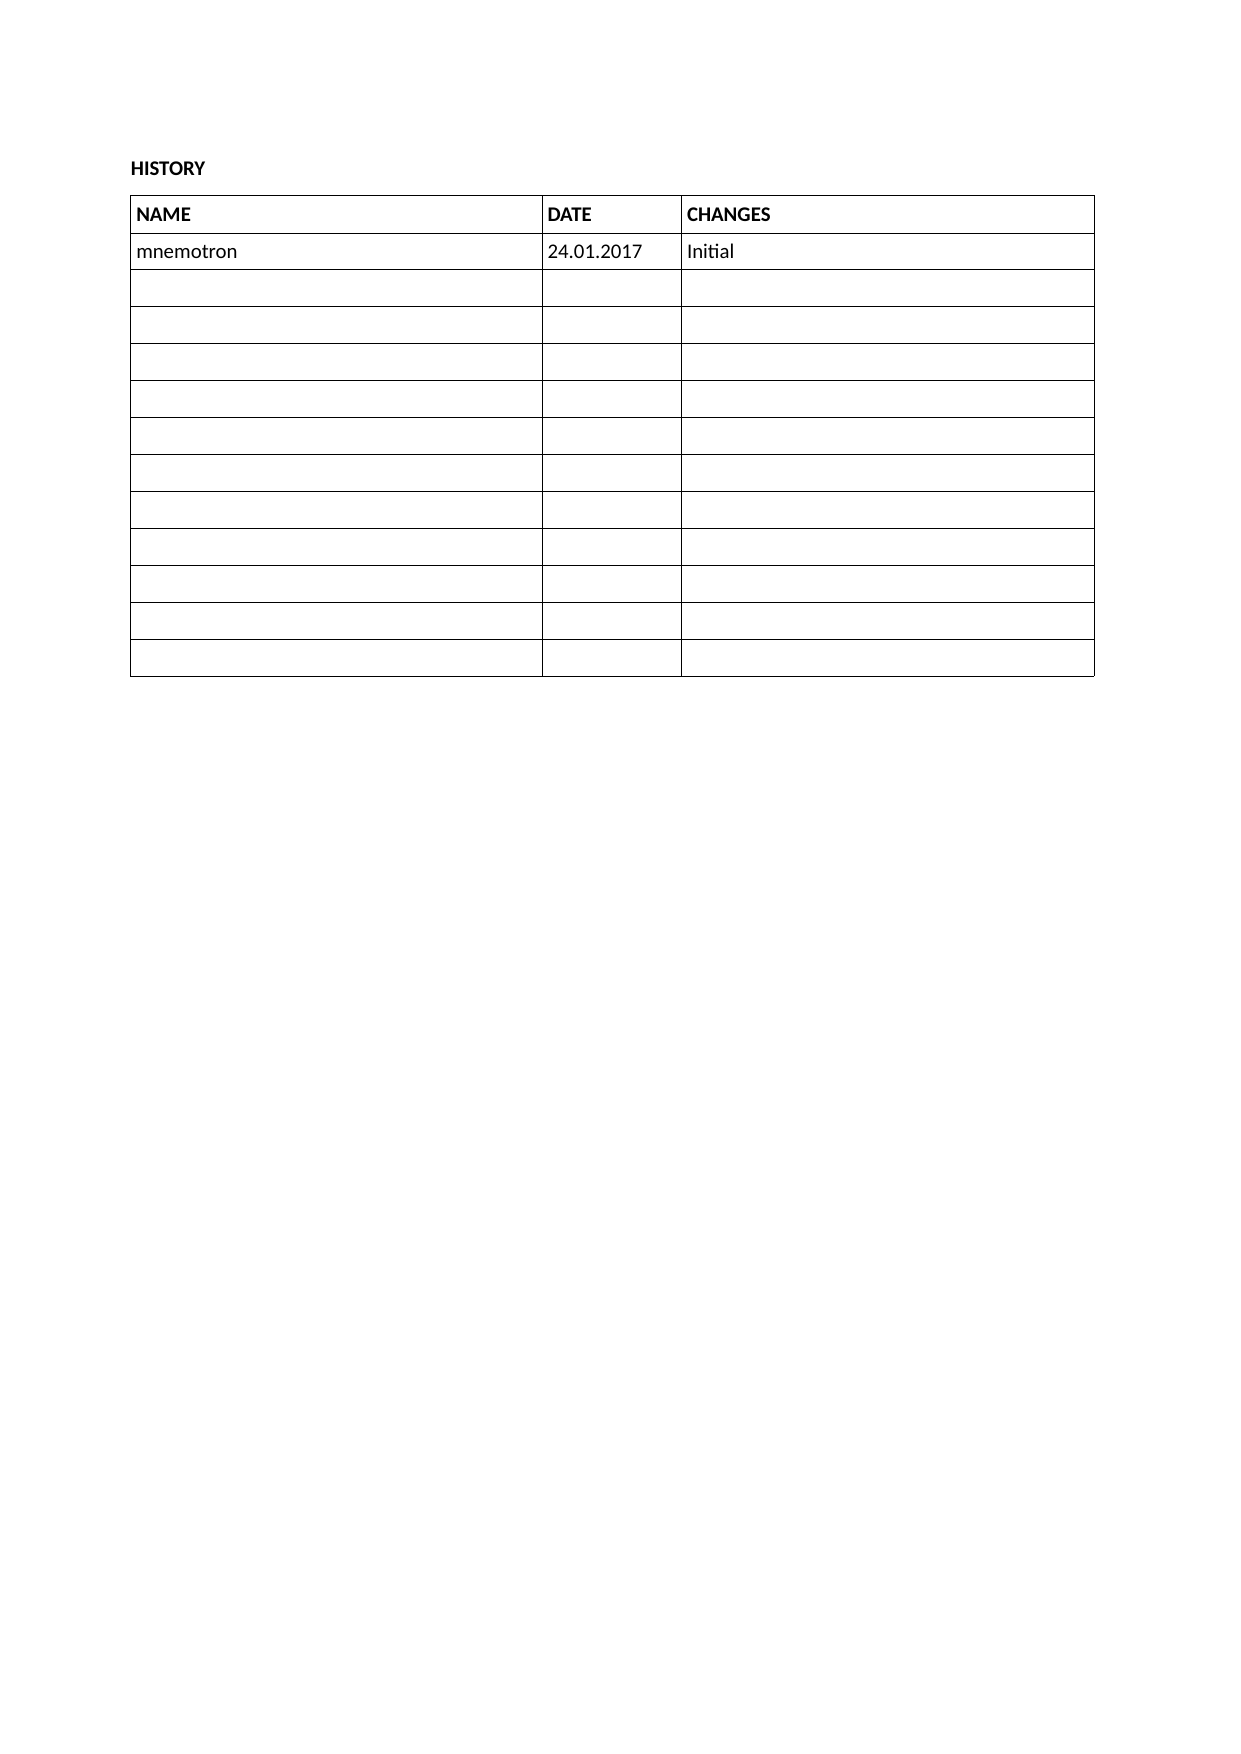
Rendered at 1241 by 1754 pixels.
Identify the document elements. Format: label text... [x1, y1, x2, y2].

table_cell [131, 344, 542, 380]
table_cell [131, 418, 542, 454]
table_cell [131, 381, 542, 417]
table_cell [131, 455, 542, 491]
table_cell [682, 307, 1094, 343]
table_cell [131, 307, 542, 343]
table_cell [543, 344, 681, 380]
table_cell [131, 566, 542, 602]
table_cell [543, 529, 681, 565]
table_header CHANGES [682, 196, 1094, 232]
table_cell [131, 603, 542, 639]
text HISTORY [88, 155, 1152, 180]
table_cell [682, 566, 1094, 602]
table_cell Initial [682, 234, 1094, 269]
table_cell [682, 270, 1094, 306]
table_cell [543, 418, 681, 454]
table_cell [131, 640, 542, 676]
table_header NAME [131, 196, 542, 232]
table_cell [543, 381, 681, 417]
table_cell [682, 344, 1094, 380]
table_cell [131, 492, 542, 528]
table_cell [682, 455, 1094, 491]
table_header DATE [543, 196, 681, 232]
table_cell [682, 492, 1094, 528]
table_cell [543, 270, 681, 306]
table_cell [543, 492, 681, 528]
table_cell [682, 529, 1094, 565]
table_cell [543, 566, 681, 602]
table_cell mnemotron [131, 234, 542, 269]
table_cell [131, 270, 542, 306]
table_cell [543, 455, 681, 491]
table_cell 24.01.2017 [543, 234, 681, 269]
table_cell [682, 640, 1094, 676]
table_cell [682, 603, 1094, 639]
table_cell [543, 603, 681, 639]
table_cell [131, 529, 542, 565]
table_cell [543, 307, 681, 343]
table_cell [682, 418, 1094, 454]
table_cell [543, 640, 681, 676]
table_cell [682, 381, 1094, 417]
